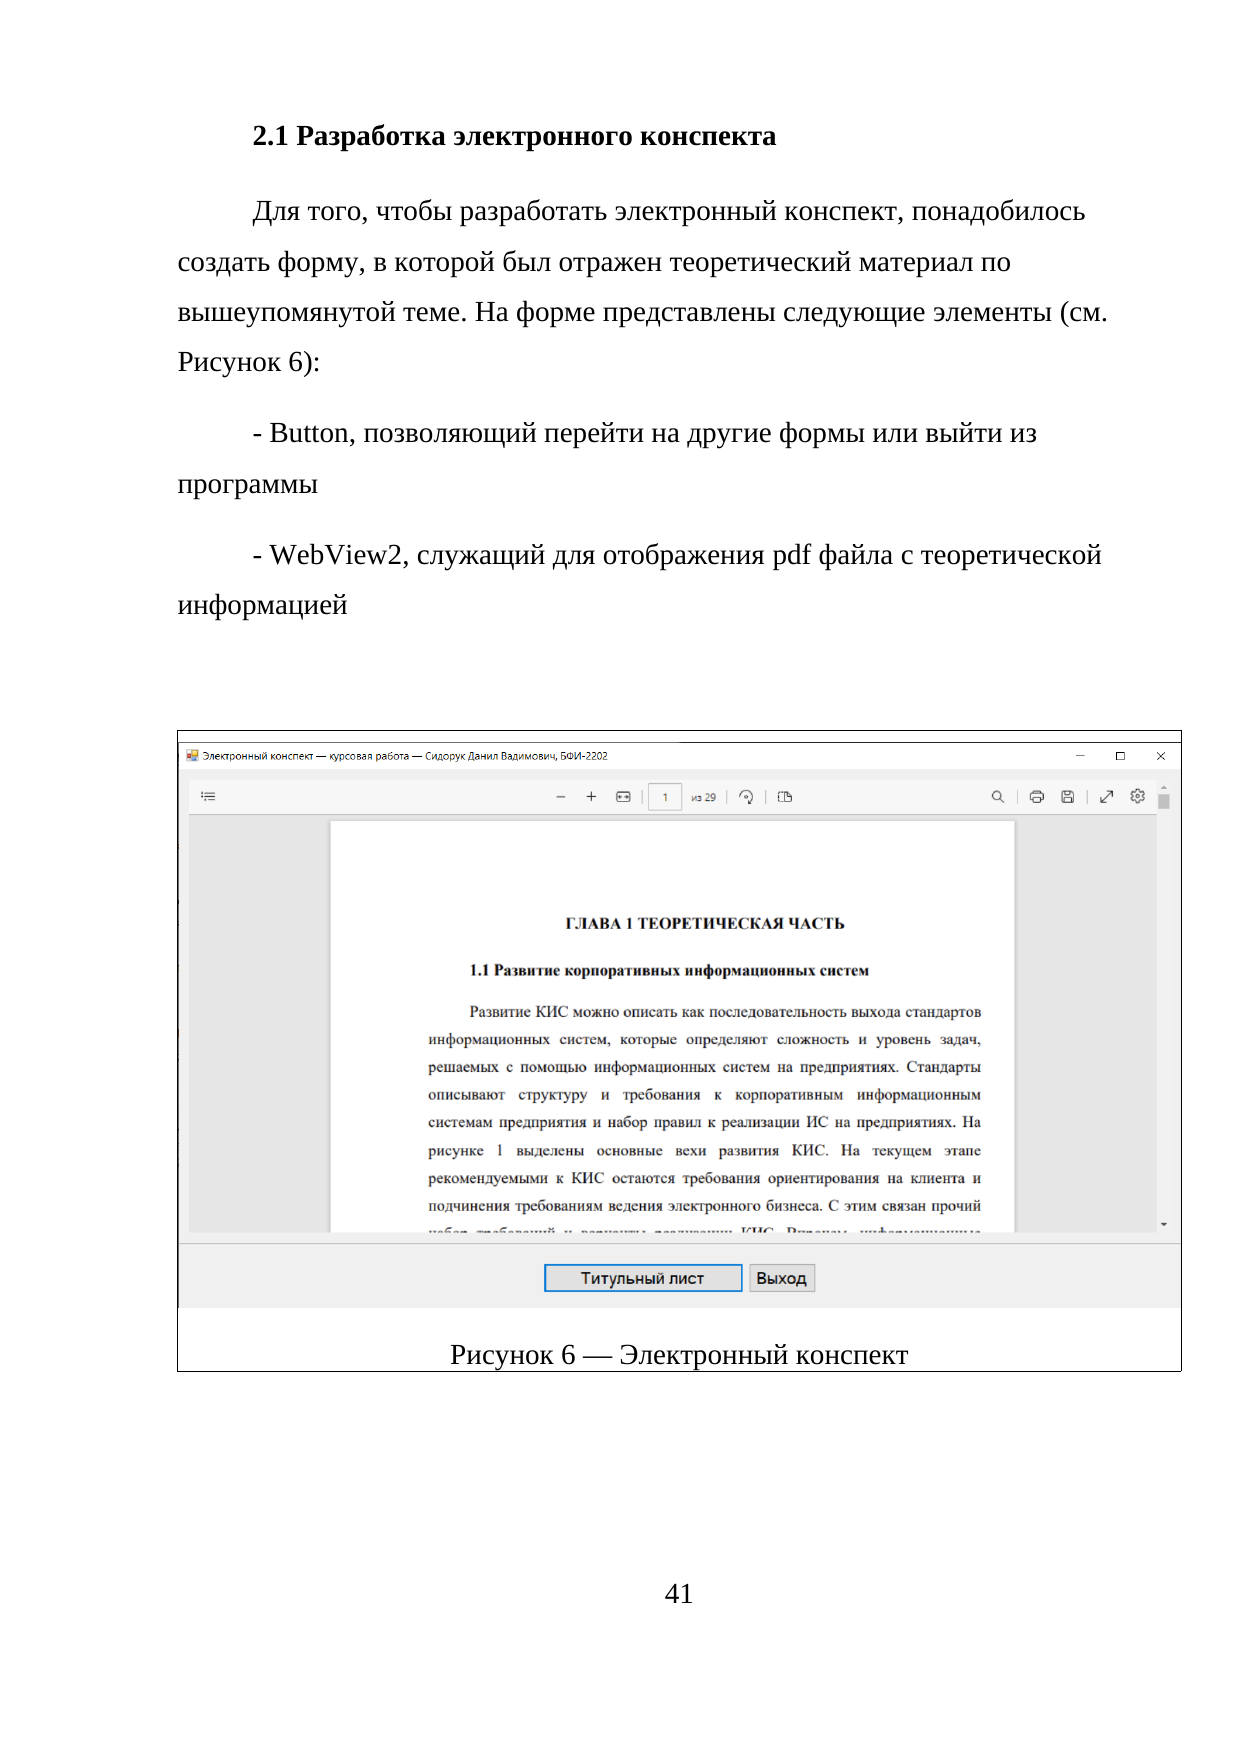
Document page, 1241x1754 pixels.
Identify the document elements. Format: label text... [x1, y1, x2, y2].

text - WebView2, служащий для отображения pdf файла с теоретической информацией [177, 537, 1181, 621]
text Для того, чтобы разработать электронный конспект, понадобилось создать форму, в которой был отражен теоретический материал по вышеупомянутой теме. На форме представлены следующие элементы (см. Рисунок 6): [177, 193, 1181, 378]
text - Button, позволяющий перейти на другие формы или выйти из программы [177, 416, 1181, 499]
subtitle 2.1 Разработка электронного конспекта [252, 118, 1181, 152]
text Рисунок 6 — Электронный конспект [178, 1337, 1181, 1371]
picture [178, 742, 1181, 1308]
